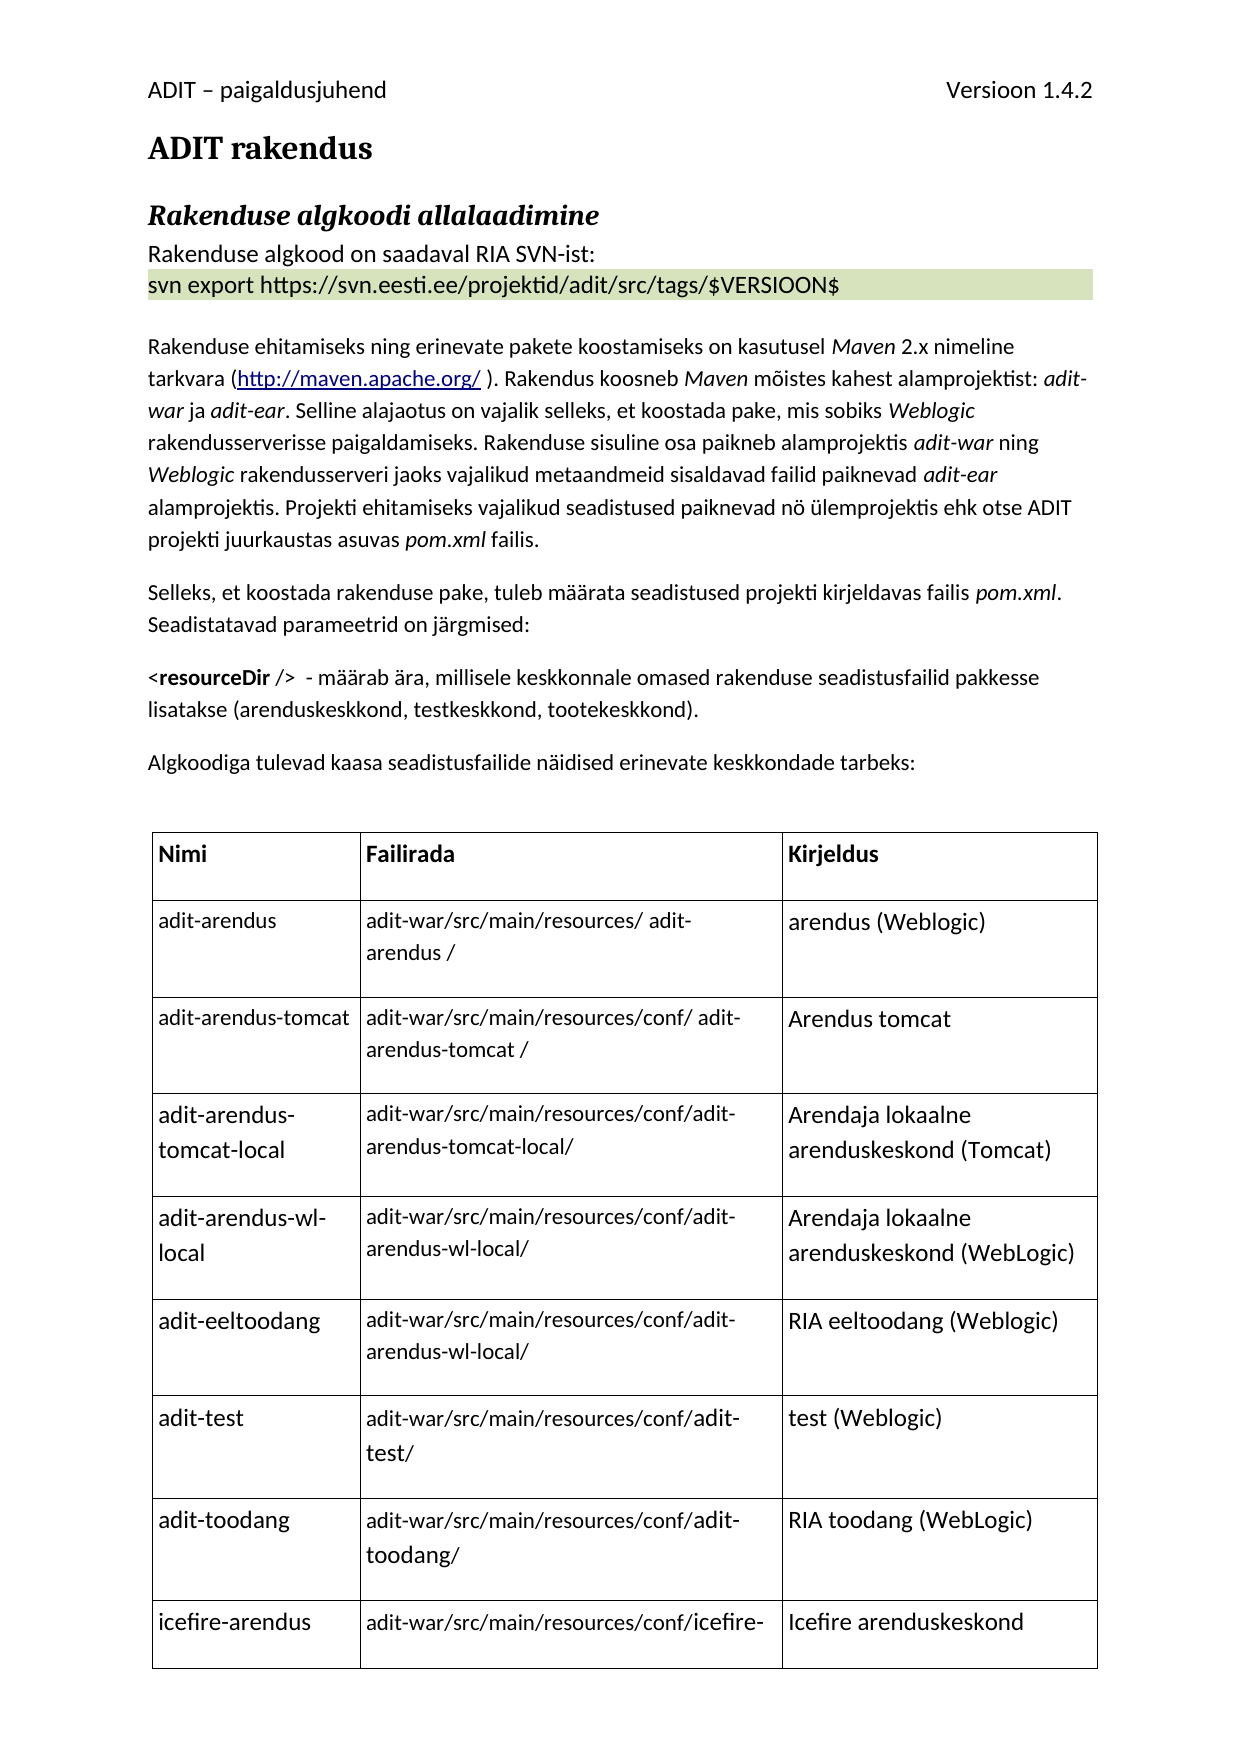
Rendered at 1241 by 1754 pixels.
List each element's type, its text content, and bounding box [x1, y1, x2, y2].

text Rakenduse ehitamiseks ning erinevate pakete koostamiseks on kasutusel Maven 2.x nimeline tarkvara (http://maven.apache.org/ ). Rakendus koosneb Maven mõistes kahest alamprojektist: adit-war ja adit-ear. Selline alajaotus on vajalik selleks, et koostada pake, mis sobiks Weblogic rakendusserverisse paigaldamiseks. Rakenduse sisuline osa paikneb alamprojektis adit-war ning Weblogic rakendusserveri jaoks vajalikud metaandmeid sisaldavad failid paiknevad adit-ear alamprojektis. Projekti ehitamiseks vajalikud seadistused paiknevad nö ülemprojektis ehk otse ADIT projekti juurkaustas asuvas pom.xml failis. [148, 300, 1093, 553]
table_cell Arendaja lokaalne arenduskeskond (Tomcat) [783, 1094, 1097, 1196]
table_cell adit-war/src/main/resources/conf/adit-arendus-wl-local/ [361, 1300, 782, 1395]
table_cell Arendus tomcat [783, 998, 1097, 1093]
text Rakenduse algkood on saadaval RIA SVN-ist: [148, 239, 1093, 269]
table_cell adit-test [153, 1396, 360, 1498]
table_cell adit-arendus-wl-local [153, 1197, 360, 1298]
text svn export https://svn.eesti.ee/projektid/adit/src/tags/$VERSIOON$ [148, 269, 1093, 300]
table_header Kirjeldus [783, 833, 1097, 899]
table_header Failirada [361, 833, 782, 899]
table_cell RIA eeltoodang (Weblogic) [783, 1300, 1097, 1395]
table_cell arendus (Weblogic) [783, 901, 1097, 996]
table_cell adit-arendus-tomcat-local [153, 1094, 360, 1196]
table_cell adit-arendus [153, 901, 360, 996]
text Algkoodiga tulevad kaasa seadistusfailide näidised erinevate keskkondade tarbeks: [148, 748, 1093, 776]
table_header Nimi [153, 833, 360, 899]
subtitle Rakenduse algkoodi allalaadimine [148, 199, 1093, 232]
table_cell adit-war/src/main/resources/conf/adit-arendus-wl-local/ [361, 1197, 782, 1298]
table_cell adit-arendus-tomcat [153, 998, 360, 1093]
table_cell adit-war/src/main/resources/conf/adit-test/ [361, 1396, 782, 1498]
subtitle ADIT rakendus [148, 129, 1093, 168]
text Selleks, et koostada rakenduse pake, tuleb määrata seadistused projekti kirjeldavas failis pom.xml. Seadistatavad parameetrid on järgmised: [148, 578, 1093, 638]
table_cell RIA toodang (WebLogic) [783, 1499, 1097, 1600]
table_cell Icefire arenduskeskond [783, 1601, 1097, 1667]
text <resourceDir /> - määrab ära, millisele keskkonnale omased rakenduse seadistusfailid pakkesse lisatakse (arenduskeskkond, testkeskkond, tootekeskkond). [148, 663, 1093, 723]
table_cell adit-war/src/main/resources/conf/icefire- [361, 1601, 782, 1667]
table_cell Arendaja lokaalne arenduskeskond (WebLogic) [783, 1197, 1097, 1298]
table_cell icefire-arendus [153, 1601, 360, 1667]
table_cell adit-toodang [153, 1499, 360, 1600]
table_cell adit-war/src/main/resources/ adit-arendus / [361, 901, 782, 996]
table_cell adit-war/src/main/resources/conf/adit-arendus-tomcat-local/ [361, 1094, 782, 1196]
table_cell adit-war/src/main/resources/conf/adit-toodang/ [361, 1499, 782, 1600]
table_cell adit-war/src/main/resources/conf/ adit-arendus-tomcat / [361, 998, 782, 1093]
table_cell adit-eeltoodang [153, 1300, 360, 1395]
table_cell test (Weblogic) [783, 1396, 1097, 1498]
